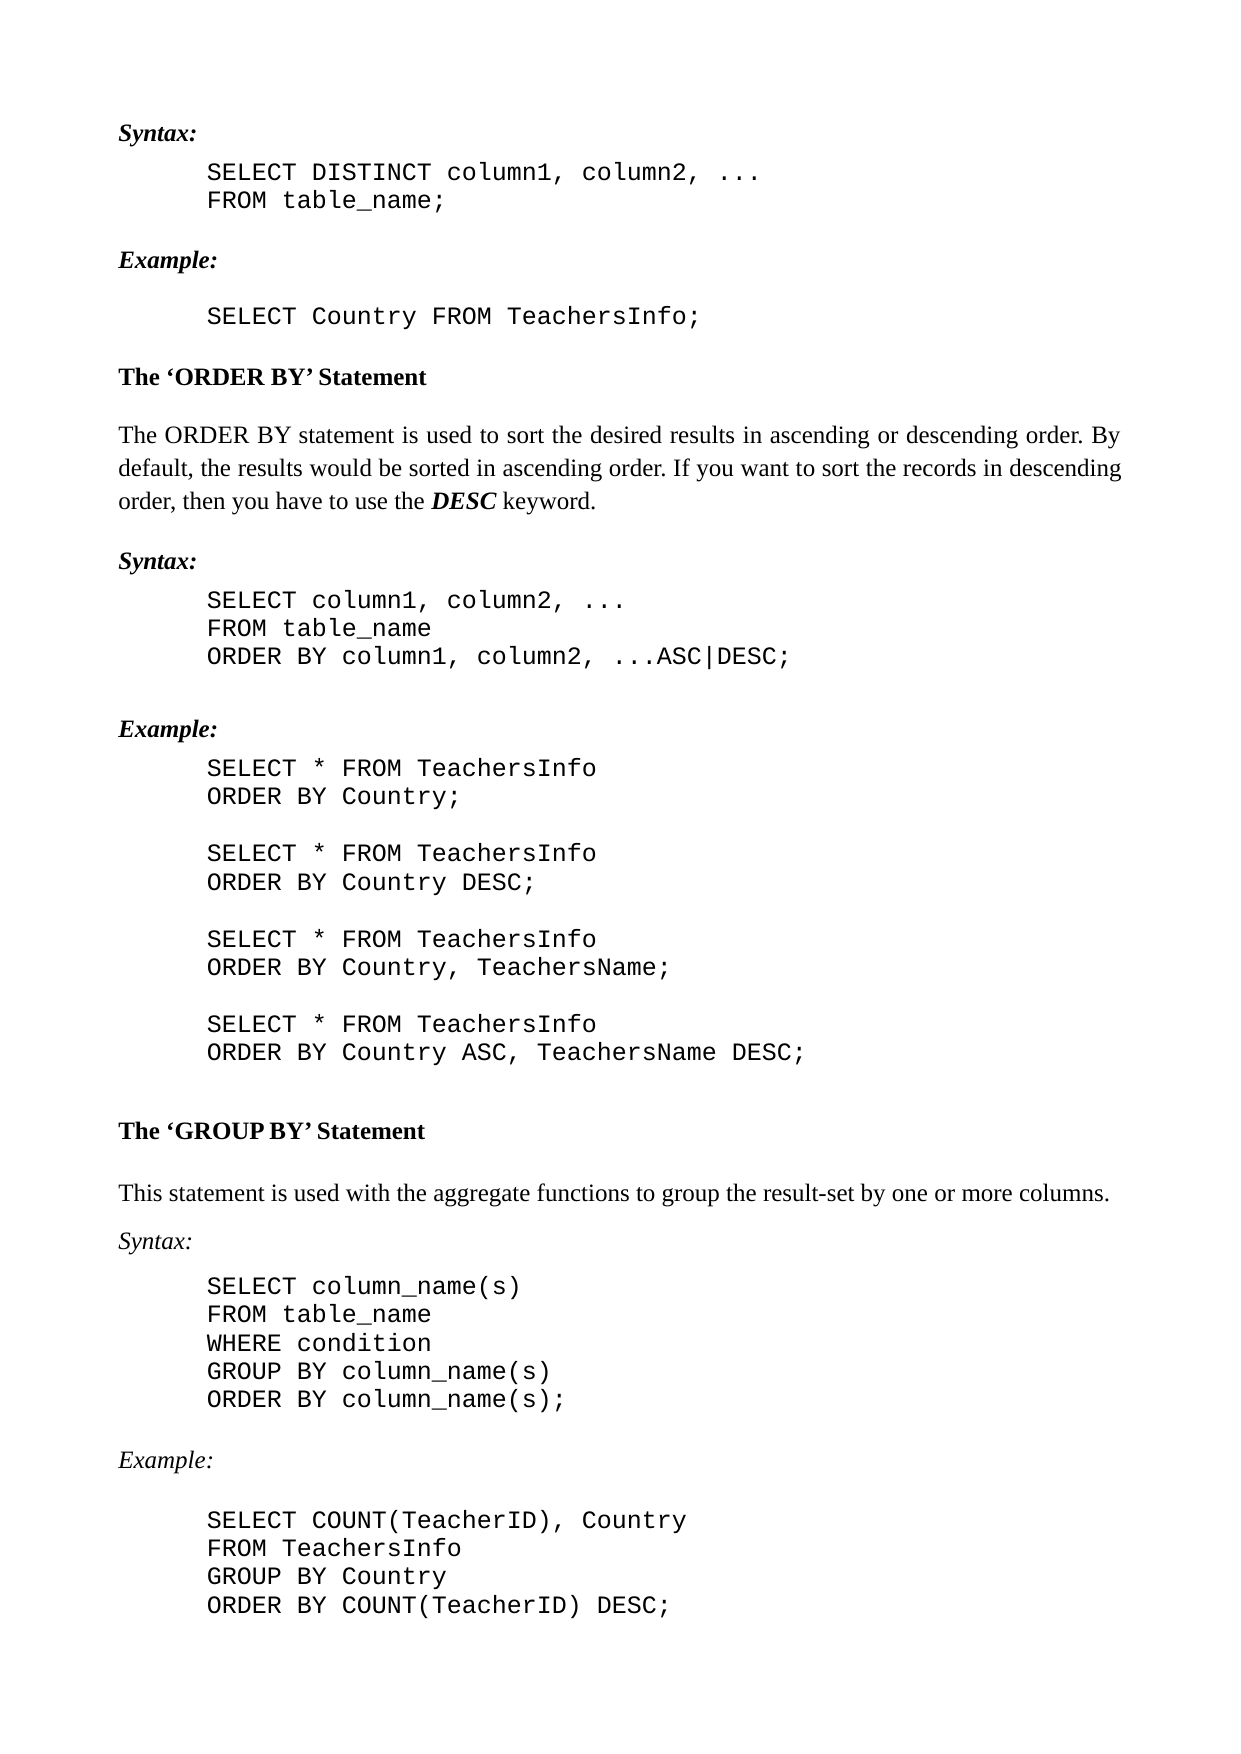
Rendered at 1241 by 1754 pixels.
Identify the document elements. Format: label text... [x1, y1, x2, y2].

text FROM table_name [207, 1302, 1123, 1330]
text Syntax: [118, 1226, 1123, 1255]
text ORDER BY Country, TeachersName; [207, 954, 1123, 983]
text The ORDER BY statement is used to sort the desired results in ascending or descending order. By default, the results would be sorted in ascending order. If you want to sort the records in descending order, then you have to use the DESC keyword. [118, 420, 1123, 514]
text ORDER BY COUNT(TeacherID) DESC; [207, 1592, 1123, 1621]
subtitle Example: [118, 714, 1123, 743]
text SELECT column_name(s) [207, 1274, 1123, 1302]
text ORDER BY Country DESC; [207, 869, 1123, 897]
text WHERE condition [207, 1330, 1123, 1359]
text SELECT * FROM TeachersInfo [207, 1012, 1123, 1040]
text FROM table_name [207, 616, 1123, 644]
subtitle Syntax: [118, 546, 1123, 575]
text SELECT Country FROM TeachersInfo; [207, 304, 1123, 332]
text SELECT * FROM TeachersInfo [207, 841, 1123, 869]
text ORDER BY Country ASC, TeachersName DESC; [207, 1040, 1123, 1068]
subtitle Example: [118, 246, 1123, 274]
text The ‘GROUP BY’ Statement [118, 1116, 1123, 1145]
text This statement is used with the aggregate functions to group the result-set by one or more columns. [118, 1178, 1123, 1207]
text FROM table_name; [207, 188, 1123, 216]
subtitle Syntax: [118, 118, 1123, 147]
text GROUP BY Country [207, 1564, 1123, 1592]
text GROUP BY column_name(s) [207, 1359, 1123, 1387]
text ORDER BY column_name(s); [207, 1387, 1123, 1415]
text SELECT DISTINCT column1, column2, ... [207, 159, 1123, 188]
text ORDER BY Country; [207, 784, 1123, 812]
text FROM TeachersInfo [207, 1536, 1123, 1564]
text SELECT column1, column2, ... [207, 587, 1123, 616]
text Example: [118, 1445, 1123, 1473]
text SELECT COUNT(TeacherID), Country [207, 1507, 1123, 1536]
text ORDER BY column1, column2, ...ASC|DESC; [207, 644, 1123, 672]
subtitle The ‘ORDER BY’ Statement [118, 362, 1123, 390]
text SELECT * FROM TeachersInfo [207, 755, 1123, 784]
text SELECT * FROM TeachersInfo [207, 926, 1123, 954]
